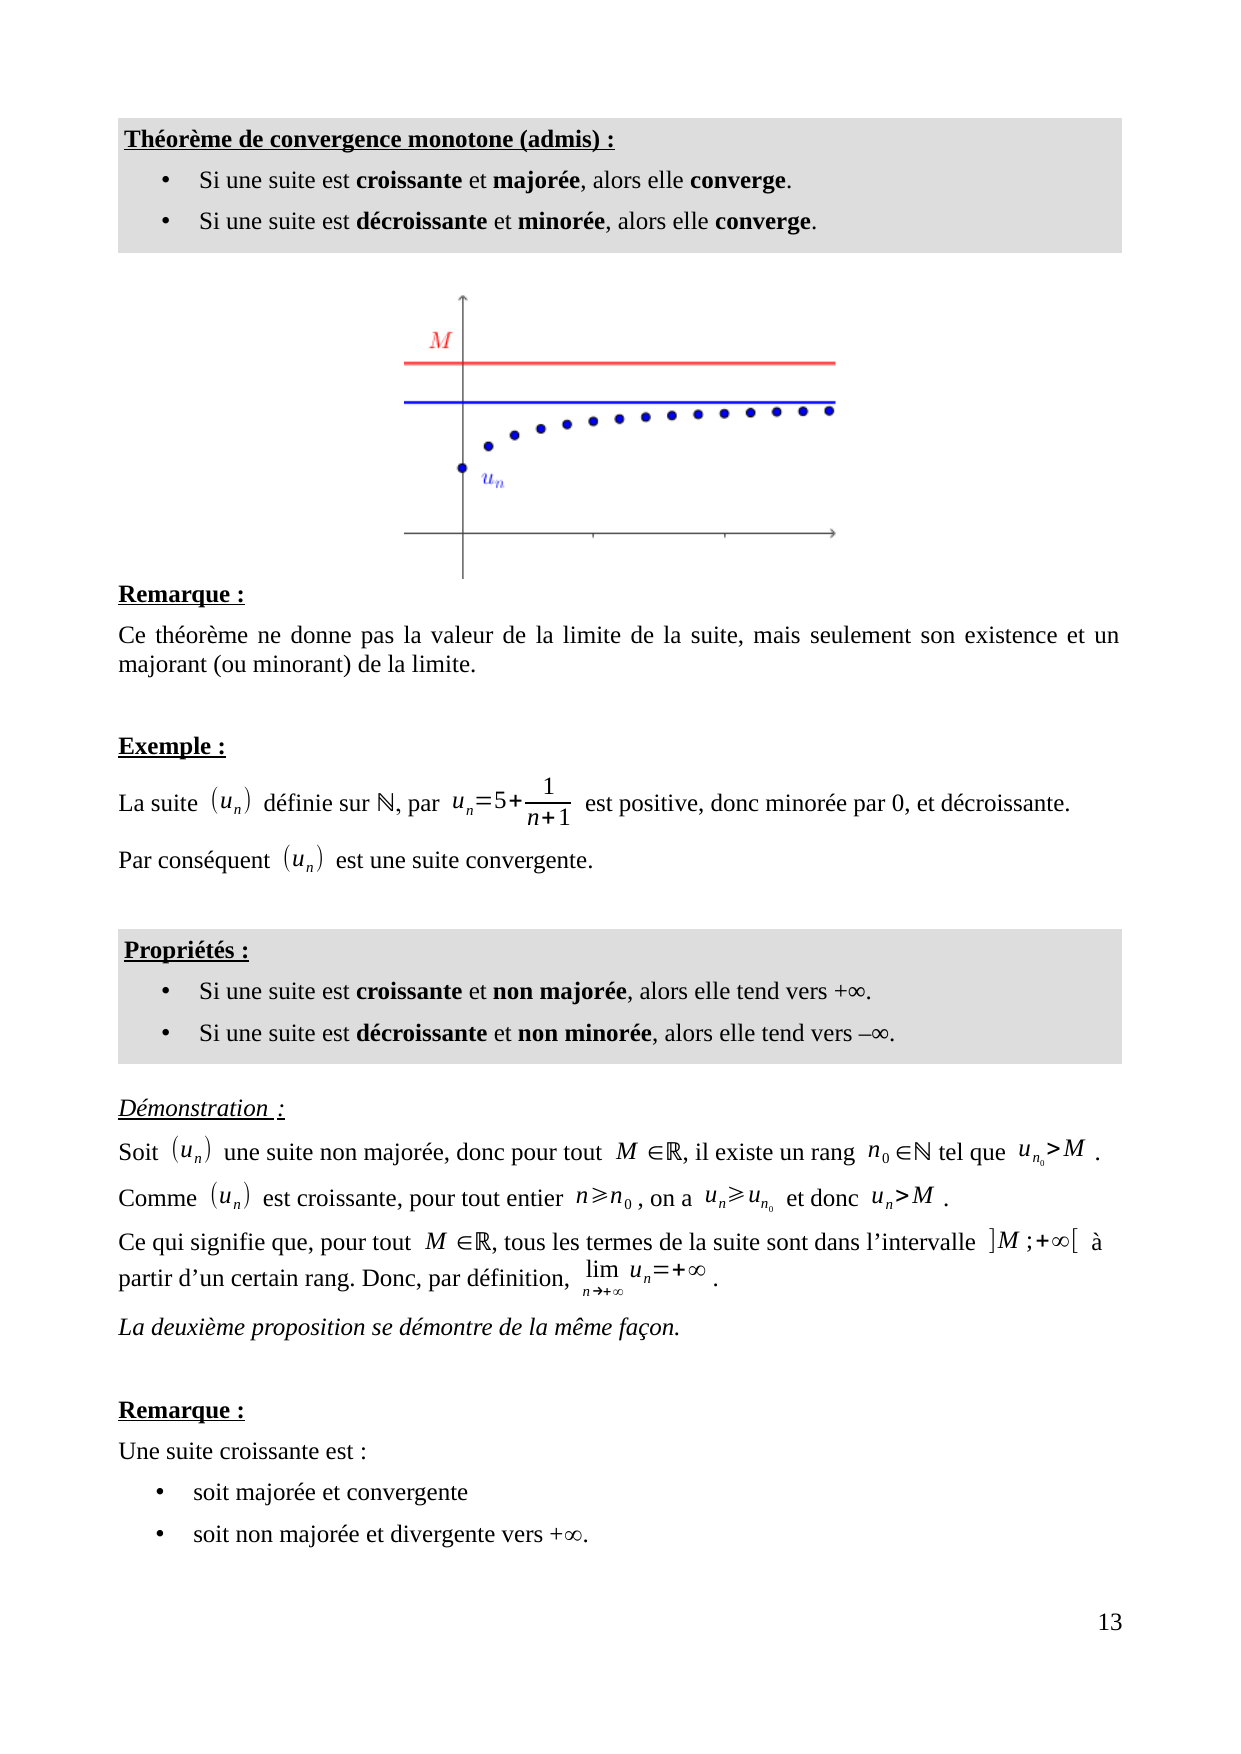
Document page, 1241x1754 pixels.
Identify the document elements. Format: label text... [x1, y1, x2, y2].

text Une suite croissante est : [118, 1436, 1122, 1465]
text Démonstration : [118, 1093, 1122, 1122]
text Remarque : [118, 1395, 1122, 1424]
text Ce théorème ne donne pas la valeur de la limite de la suite, mais seulement son existence et un majorant (ou minorant) de la limite. [118, 620, 1122, 678]
text La suite définie sur ℕ, par est positive, donc minorée par 0, et décroissante. [118, 773, 1122, 832]
text Soit une suite non majorée, donc pour tout ∈ℝ, il existe un rang ∈ℕ tel que . [118, 1134, 1122, 1168]
table_header Propriétés : Si une suite est croissante et non majorée, alors elle tend vers +∞. Si une suite est décroissante et non minorée, alors elle tend vers –∞. [118, 929, 1122, 1064]
text Exemple : [118, 731, 1122, 760]
text Comme est croissante, pour tout entier , on a et donc . [118, 1181, 1122, 1214]
picture [404, 294, 837, 579]
list soit majorée et convergente [156, 1477, 1122, 1506]
text Ce qui signifie que, pour tout ∈ℝ, tous les termes de la suite sont dans l’intervalle à partir d’un certain rang. Donc, par définition, . [118, 1227, 1122, 1300]
text Remarque : [118, 294, 1122, 608]
list soit non majorée et divergente vers +∞. [156, 1519, 1122, 1547]
text Par conséquent est une suite convergente. [118, 844, 1122, 876]
table_header Théorème de convergence monotone (admis) : Si une suite est croissante et majorée, alors elle converge. Si une suite est décroissante et minorée, alors elle converge. [118, 118, 1122, 253]
text La deuxième proposition se démontre de la même façon. [118, 1312, 1122, 1341]
